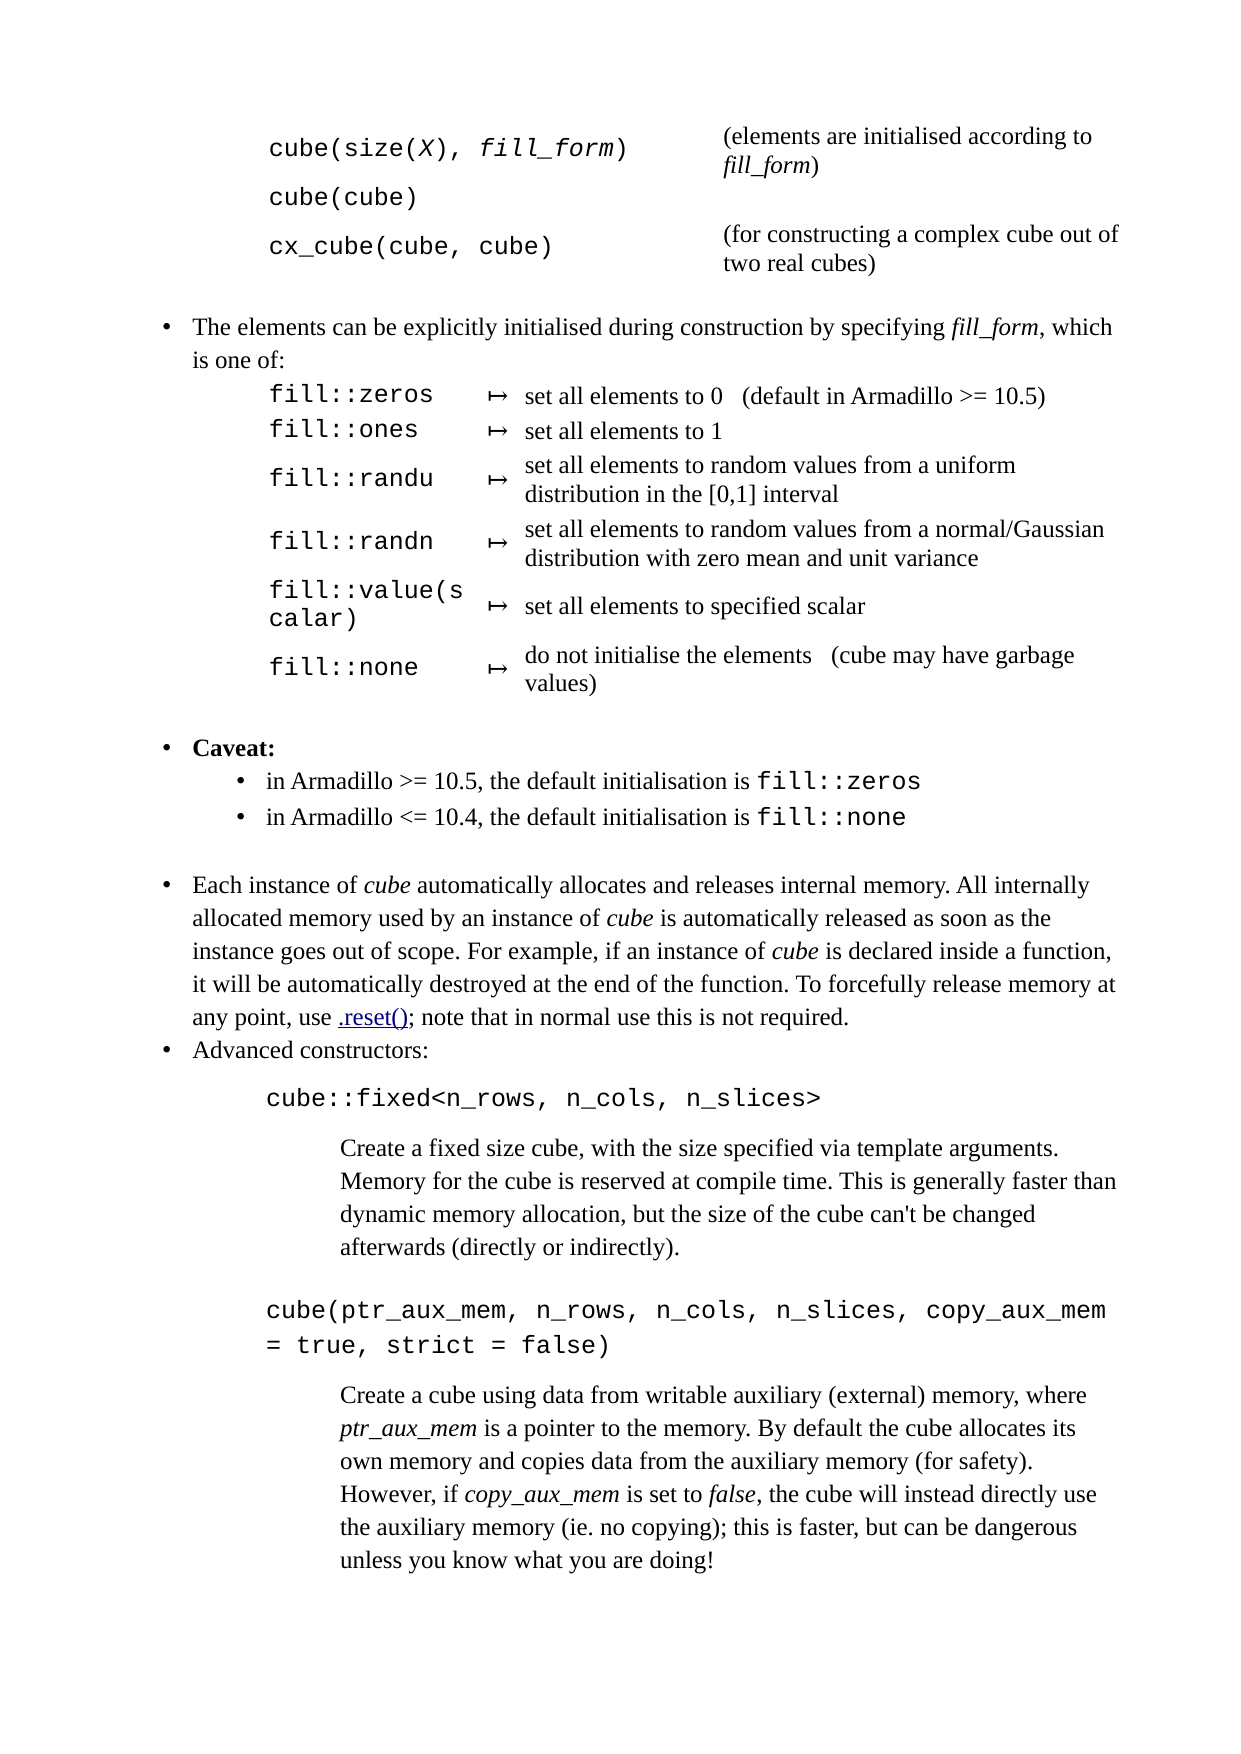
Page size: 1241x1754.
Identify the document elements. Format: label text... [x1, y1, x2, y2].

table_cell [705, 216, 720, 279]
list in Armadillo >= 10.5, the default initialisation is fill::zeros [236, 766, 1122, 797]
list Advanced constructors: [162, 1035, 1122, 1064]
list Create a fixed size cube, with the size specified via template arguments. Memory for the cube is reserved at compile time. This is generally faster than dynamic memory allocation, but the size of the cube can't be changed afterwards (directly or indirectly). [310, 1133, 1122, 1261]
table_cell fill::none [266, 637, 478, 700]
list Caveat: [162, 733, 1122, 762]
table_cell [705, 118, 720, 181]
list Each instance of cube automatically allocates and releases internal memory. All internally allocated memory used by an instance of cube is automatically released as soon as the instance goes out of scope. For example, if an instance of cube is declared inside a function, it will be automatically destroyed at the end of the function. To forcefully release memory at any point, use .reset(); note that in normal use this is not required. [162, 870, 1122, 1031]
table_cell set all elements to 1 [522, 413, 1122, 448]
table_cell ↦ [478, 574, 522, 637]
table_cell set all elements to random values from a uniform distribution in the [0,1] interval [522, 448, 1122, 511]
table_cell cx_cube(cube, cube) [266, 216, 705, 279]
table_cell fill::randu [266, 448, 478, 511]
table_cell cube(size(X), fill_form) [266, 118, 705, 181]
table_header set all elements to 0 (default in Armadillo >= 10.5) [522, 379, 1122, 413]
table_cell fill::randn [266, 511, 478, 574]
table_cell fill::value(scalar) [266, 574, 478, 637]
list in Armadillo <= 10.4, the default initialisation is fill::none [236, 802, 1122, 832]
table_cell ↦ [478, 637, 522, 700]
table_cell set all elements to random values from a normal/Gaussian distribution with zero mean and unit variance [522, 511, 1122, 574]
list The elements can be explicitly initialised during construction by specifying fill_form, which is one of: [162, 312, 1122, 374]
table_cell ↦ [478, 413, 522, 448]
table_header ↦ [478, 379, 522, 413]
table_cell do not initialise the elements (cube may have garbage values) [522, 637, 1122, 700]
table_cell set all elements to specified scalar [522, 574, 1122, 637]
table_cell ↦ [478, 511, 522, 574]
list cube::fixed<n_rows, n_cols, n_slices> [236, 1083, 1122, 1113]
list Create a cube using data from writable auxiliary (external) memory, where ptr_aux_mem is a pointer to the memory. By default the cube allocates its own memory and copies data from the auxiliary memory (for safety). However, if copy_aux_mem is set to false, the cube will instead directly use the auxiliary memory (ie. no copying); this is faster, but can be dangerous unless you know what you are doing! [310, 1380, 1122, 1607]
table_cell (elements are initialised according to fill_form) [720, 118, 1122, 181]
table_cell [705, 181, 720, 216]
table_header fill::zeros [266, 379, 478, 413]
table_cell ↦ [478, 448, 522, 511]
table_cell fill::ones [266, 413, 478, 448]
table_cell [720, 181, 1122, 216]
table_cell (for constructing a complex cube out of two real cubes) [720, 216, 1122, 279]
list cube(ptr_aux_mem, n_rows, n_cols, n_slices, copy_aux_mem = true, strict = false) [236, 1265, 1122, 1361]
table_cell cube(cube) [266, 181, 705, 216]
